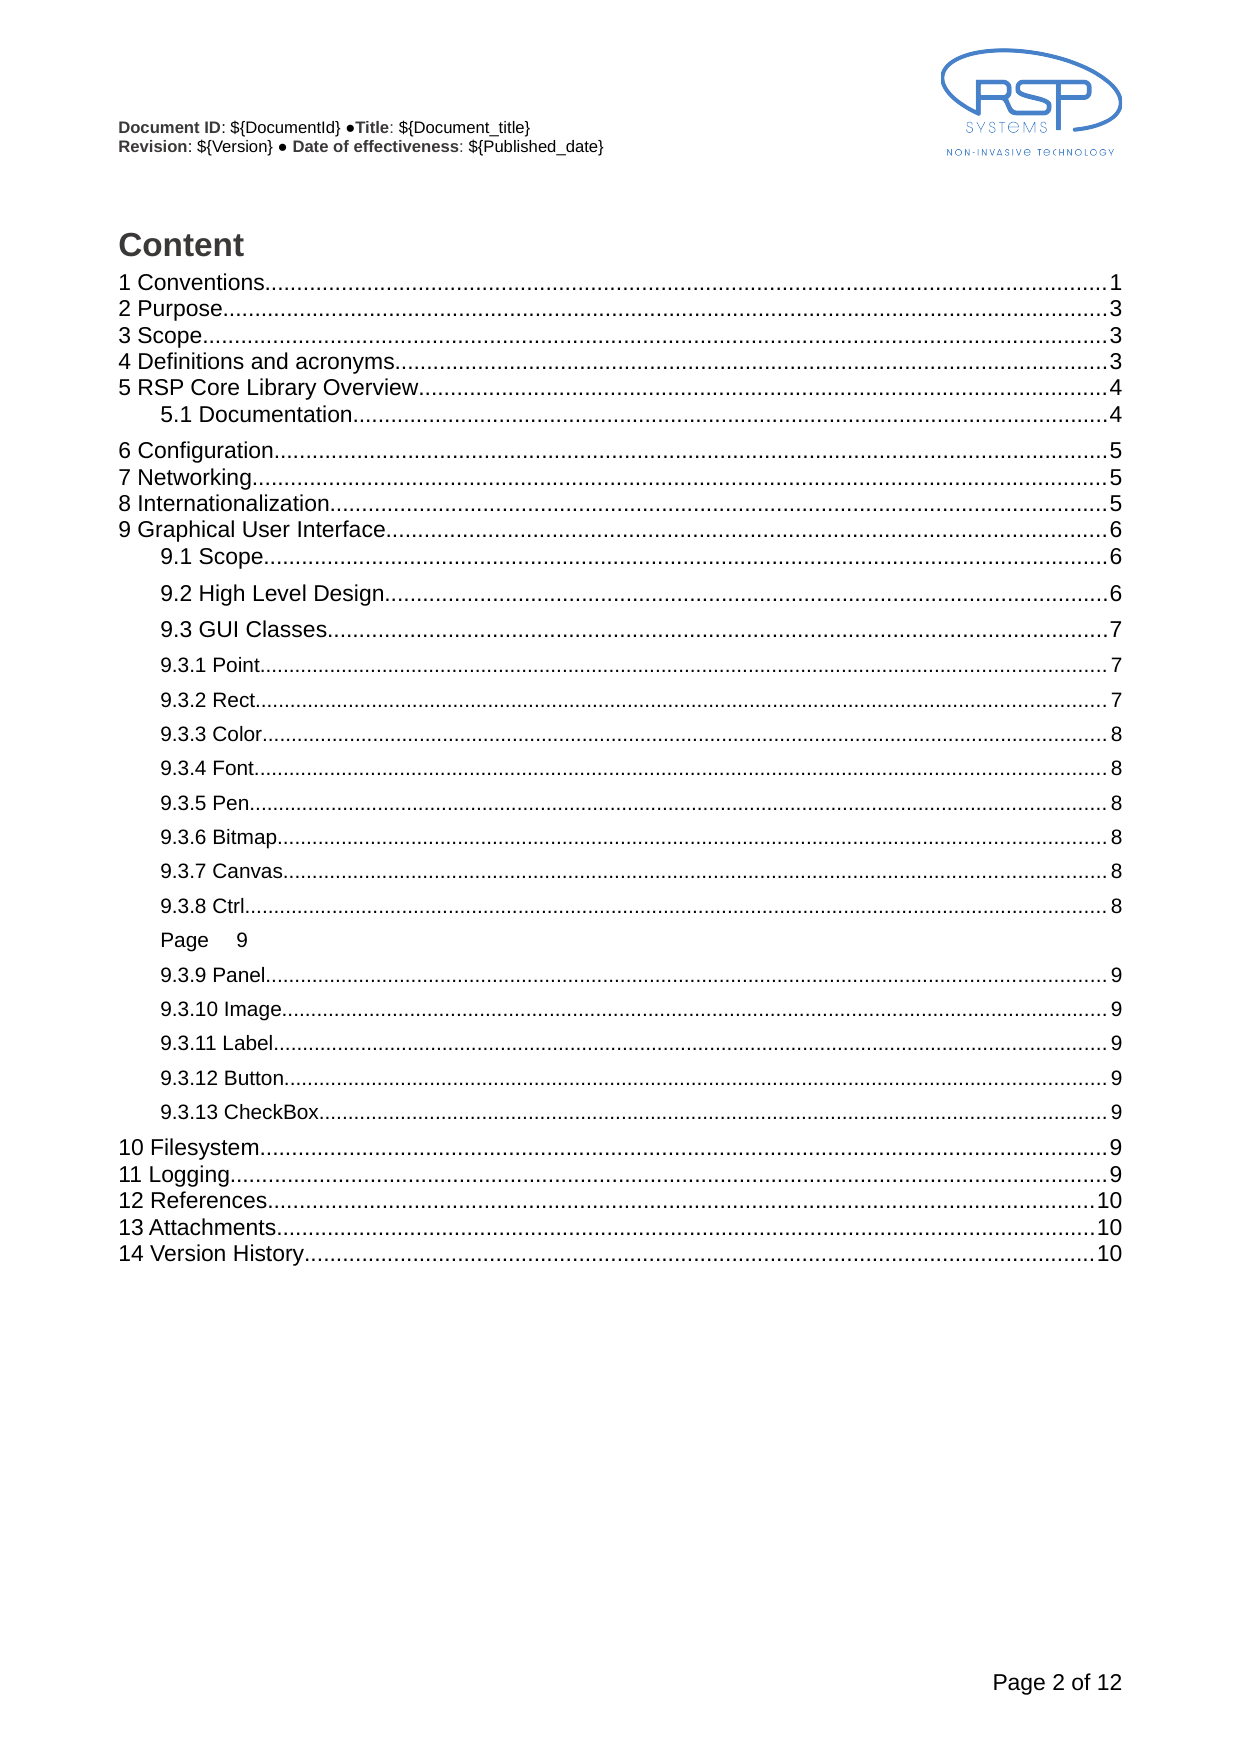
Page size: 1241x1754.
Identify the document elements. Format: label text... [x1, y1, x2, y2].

text 1 Conventions 1 [118, 269, 1122, 295]
text 7 Networking 5 [118, 464, 1122, 490]
text 9.3.10 Image 9 [160, 997, 1122, 1021]
text 9.3.8 Ctrl 8 [160, 894, 1122, 918]
text 9.3.9 Panel 9 [160, 962, 1122, 986]
text 9.3.4 Font 8 [160, 756, 1122, 780]
text 9.3.1 Point 7 [160, 653, 1122, 677]
picture [941, 48, 1123, 156]
text 9.3.7 Canvas 8 [160, 859, 1122, 883]
text 9.3.11 Label 9 [160, 1031, 1122, 1055]
text 5.1 Documentation 4 [160, 401, 1122, 427]
text 14 Version History 10 [118, 1240, 1122, 1266]
text 9 Graphical User Interface 6 [118, 516, 1122, 543]
text 9.3.2 Rect 7 [160, 687, 1122, 711]
subtitle Content [118, 225, 1122, 263]
text 9.3.3 Color 8 [160, 722, 1122, 746]
text 6 Configuration 5 [118, 437, 1122, 464]
text 9.1 Scope 6 [160, 543, 1122, 569]
text 9.3.13 CheckBox 9 [160, 1100, 1122, 1124]
text 10 Filesystem 9 [118, 1134, 1122, 1161]
text 13 Attachments 10 [118, 1213, 1122, 1240]
text 12 References 10 [118, 1187, 1122, 1213]
text 9.3.6 Bitmap 8 [160, 825, 1122, 849]
text 5 RSP Core Library Overview 4 [118, 374, 1122, 401]
text 9.2 High Level Design 6 [160, 579, 1122, 606]
text 2 Purpose 3 [118, 295, 1122, 322]
text Page 9 [160, 928, 1122, 952]
text 3 Scope 3 [118, 322, 1122, 348]
text 9.3.12 Button 9 [160, 1066, 1122, 1089]
text 11 Logging 9 [118, 1161, 1122, 1187]
text 9.3.5 Pen 8 [160, 791, 1122, 814]
text 8 Internationalization 5 [118, 490, 1122, 516]
text 9.3 GUI Classes 7 [160, 616, 1122, 643]
text 4 Definitions and acronyms 3 [118, 348, 1122, 374]
